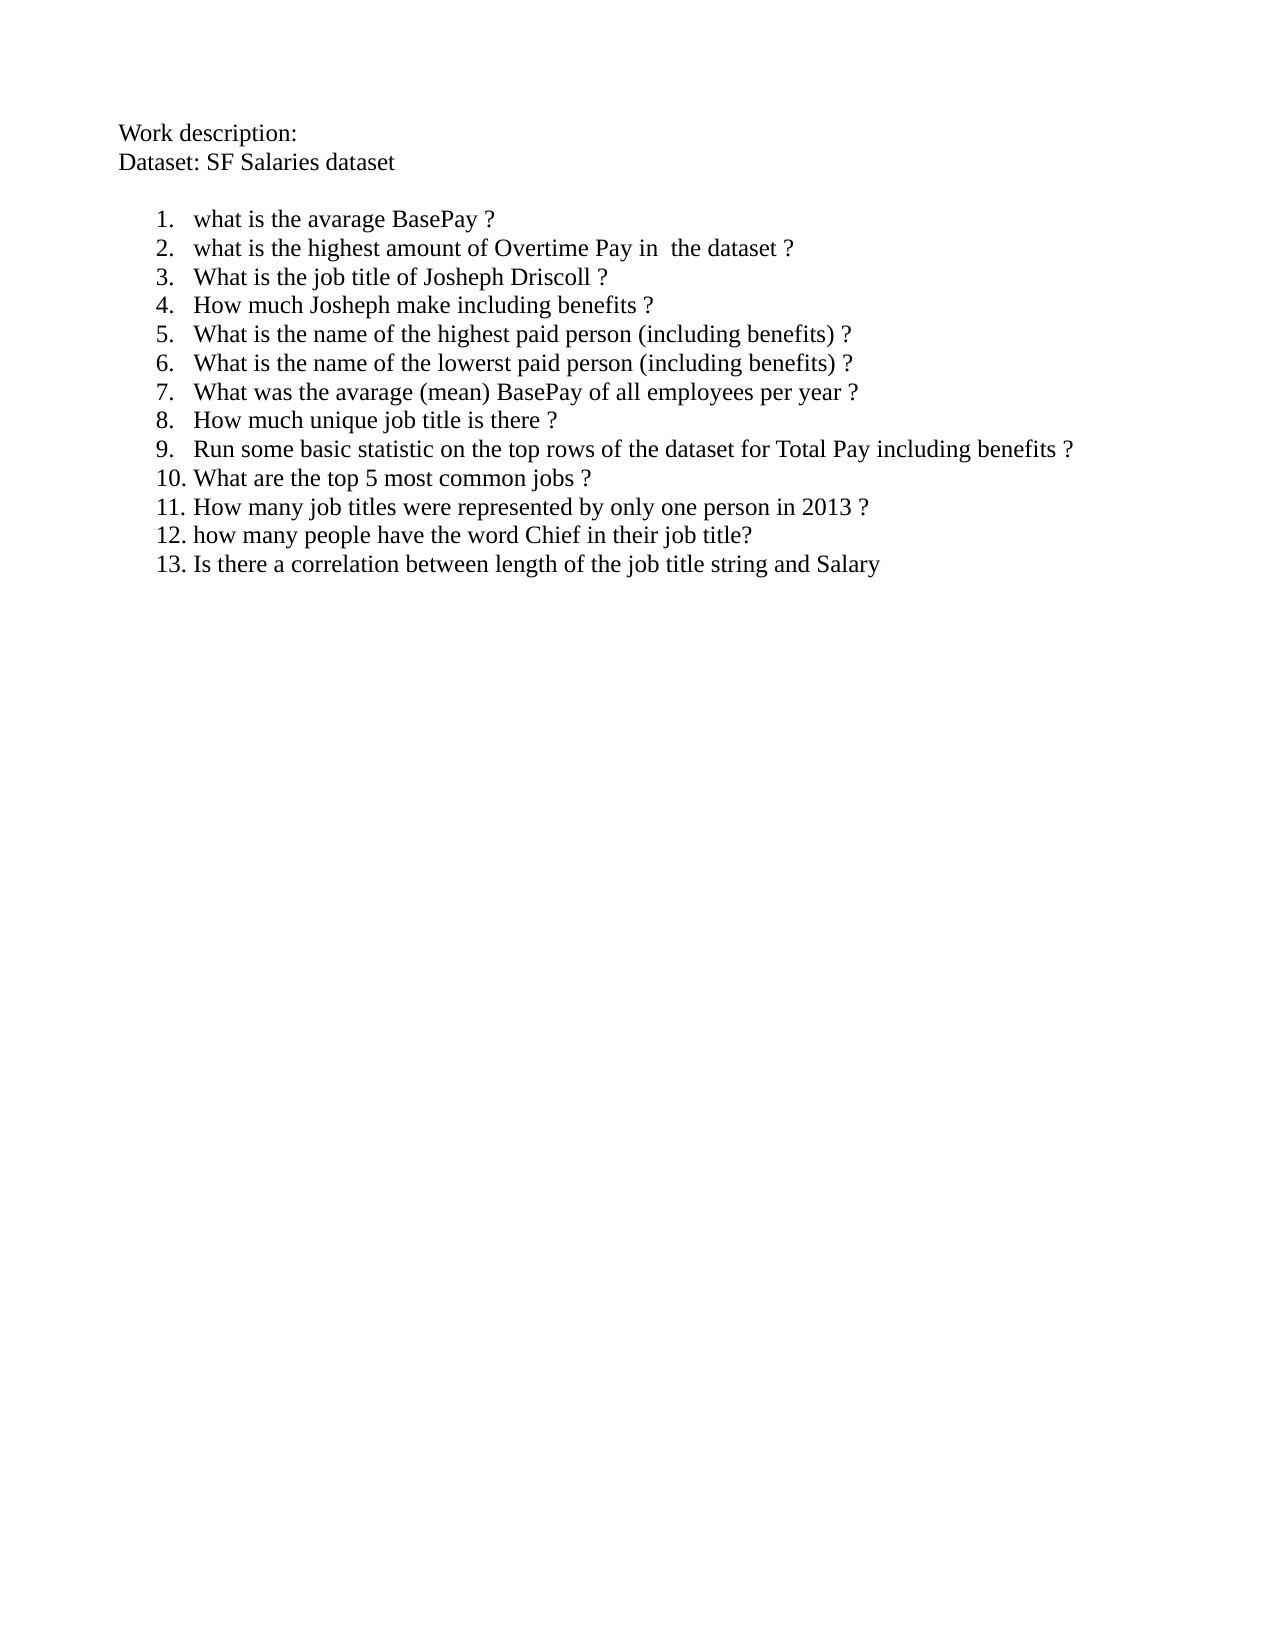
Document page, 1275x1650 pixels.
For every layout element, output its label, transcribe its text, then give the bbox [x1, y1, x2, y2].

list how many people have the word Chief in their job title? [156, 521, 1157, 549]
list How much Josheph make including benefits ? [156, 291, 1157, 319]
list How many job titles were represented by only one person in 2013 ? [156, 492, 1157, 521]
list What is the name of the highest paid person (including benefits) ? [156, 319, 1157, 348]
list What was the avarage (mean) BasePay of all employees per year ? [156, 377, 1157, 406]
list what is the highest amount of Overtime Pay in the dataset ? [156, 233, 1157, 262]
list Run some basic statistic on the top rows of the dataset for Total Pay including benefits ? [156, 434, 1157, 463]
text Work description: [118, 118, 1157, 147]
list what is the avarage BasePay ? [156, 204, 1157, 233]
list How much unique job title is there ? [156, 406, 1157, 434]
text Dataset: SF Salaries dataset [118, 147, 1157, 176]
list What are the top 5 most common jobs ? [156, 463, 1157, 492]
list What is the name of the lowerst paid person (including benefits) ? [156, 348, 1157, 377]
list Is there a correlation between length of the job title string and Salary [156, 549, 1157, 578]
list What is the job title of Josheph Driscoll ? [156, 262, 1157, 291]
